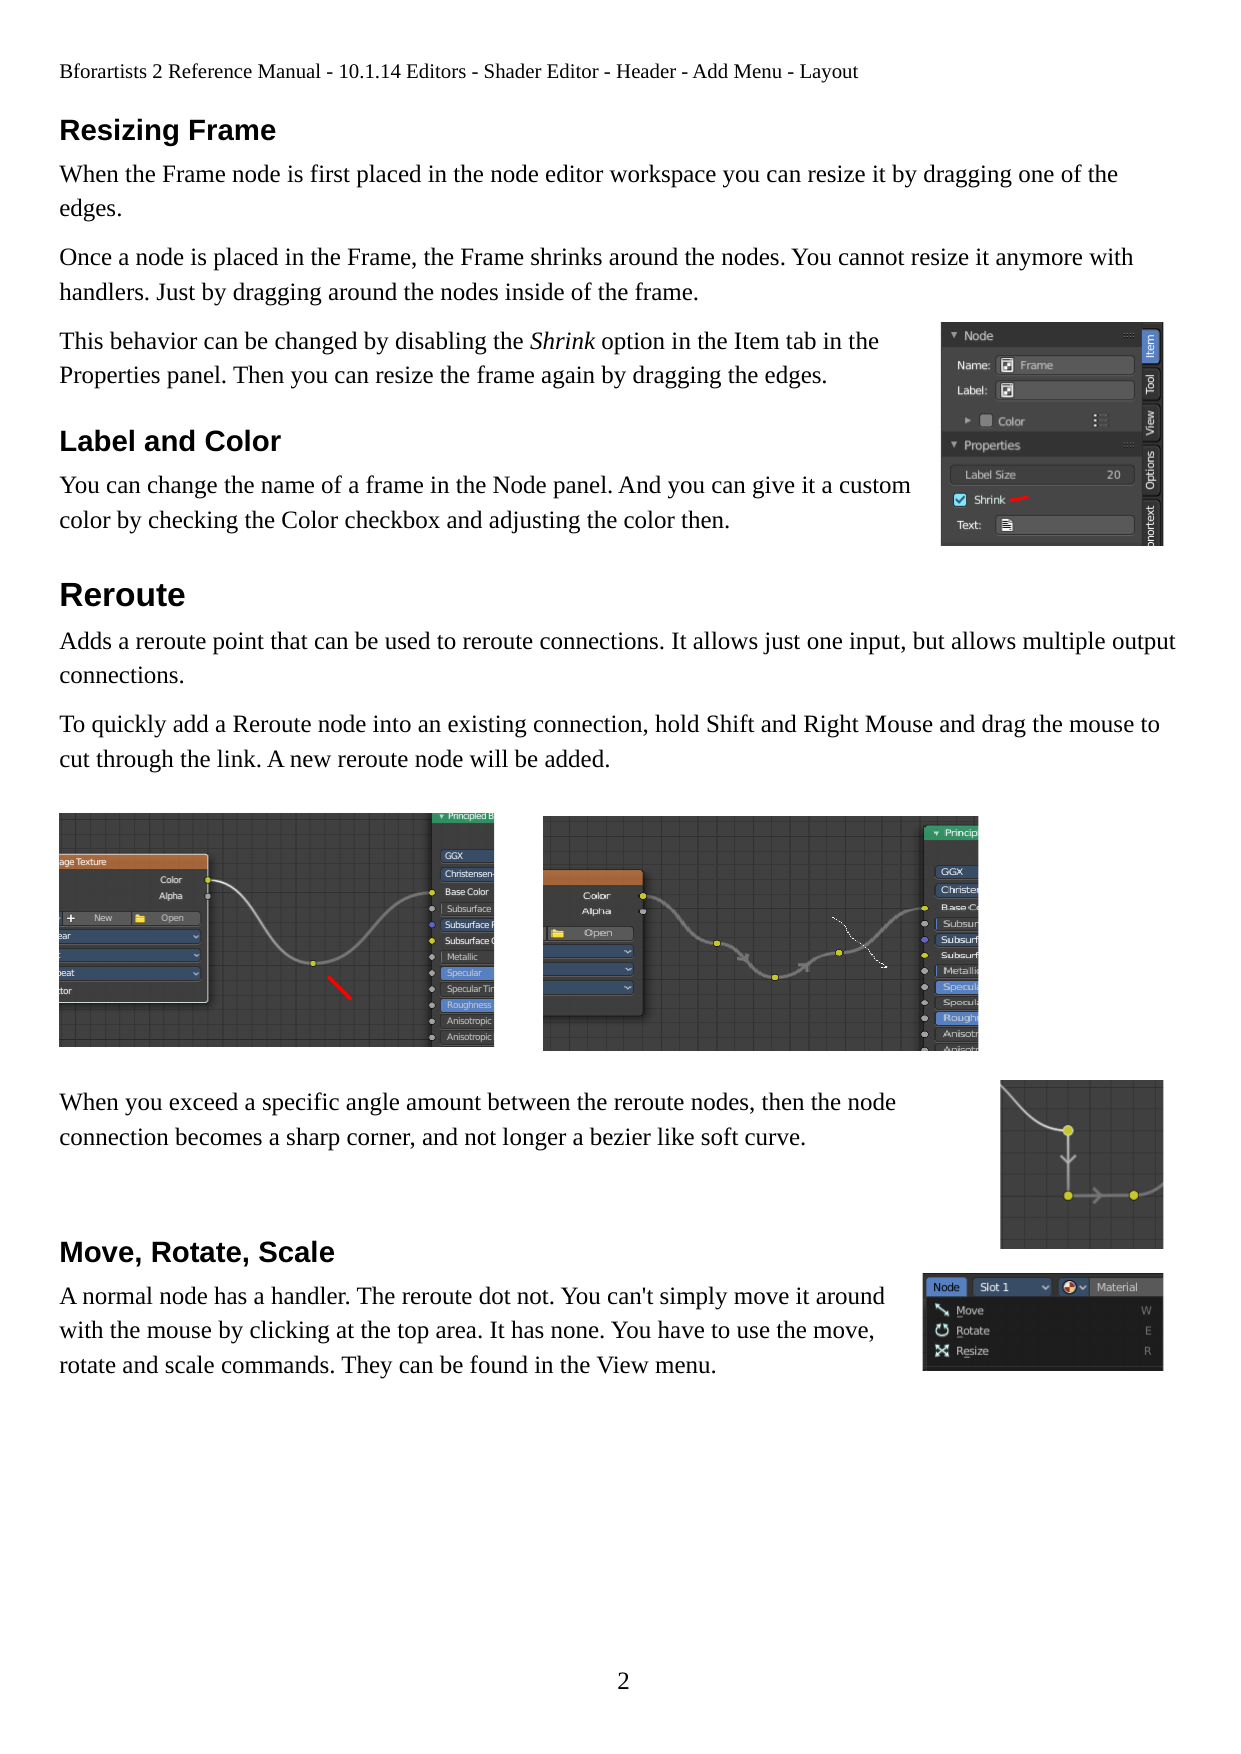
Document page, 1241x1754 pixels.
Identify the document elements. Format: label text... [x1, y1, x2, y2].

subtitle Move, Rotate, Scale [59, 1234, 1181, 1268]
picture [543, 816, 979, 1051]
text This behavior can be changed by disabling the Shrink option in the Item tab in the Properties panel. Then you can resize the frame again by dragging the edges. [59, 326, 940, 389]
text Adds a reroute point that can be used to reroute connections. It allows just one input, but allows multiple output connections. [59, 626, 1181, 689]
text When you exceed a specific angle amount between the reroute nodes, then the node connection becomes a sharp corner, and not longer a bezier like soft curve. [59, 1087, 1000, 1151]
text A normal node has a handler. The reroute dot not. You can't simply move it around with the mouse by clicking at the top area. It has none. You have to use the move, rotate and scale commands. They can be found in the View menu. [59, 1281, 1181, 1378]
subtitle Resizing Frame [59, 113, 1181, 146]
picture [59, 813, 495, 1047]
text To quickly add a Reroute node into an existing connection, hold Shift and Right Mouse and drag the mouse to cut through the link. A new reroute node will be added. [59, 709, 1181, 773]
subtitle Label and Color [59, 424, 940, 458]
picture [922, 1273, 1164, 1371]
text Once a node is placed in the Frame, the Frame shrinks around the nodes. You cannot resize it anymore with handlers. Just by dragging around the nodes inside of the frame. [59, 242, 1181, 306]
subtitle Reroute [59, 575, 1181, 613]
picture [1000, 1080, 1164, 1249]
text You can change the name of a frame in the Node panel. And you can give it a custom color by checking the Color checkbox and adjusting the color then. [59, 470, 940, 533]
subtitle [1164, 424, 1181, 458]
picture [940, 322, 1164, 546]
text When the Frame node is first placed in the node editor workspace you can resize it by dragging one of the edges. [59, 159, 1181, 222]
